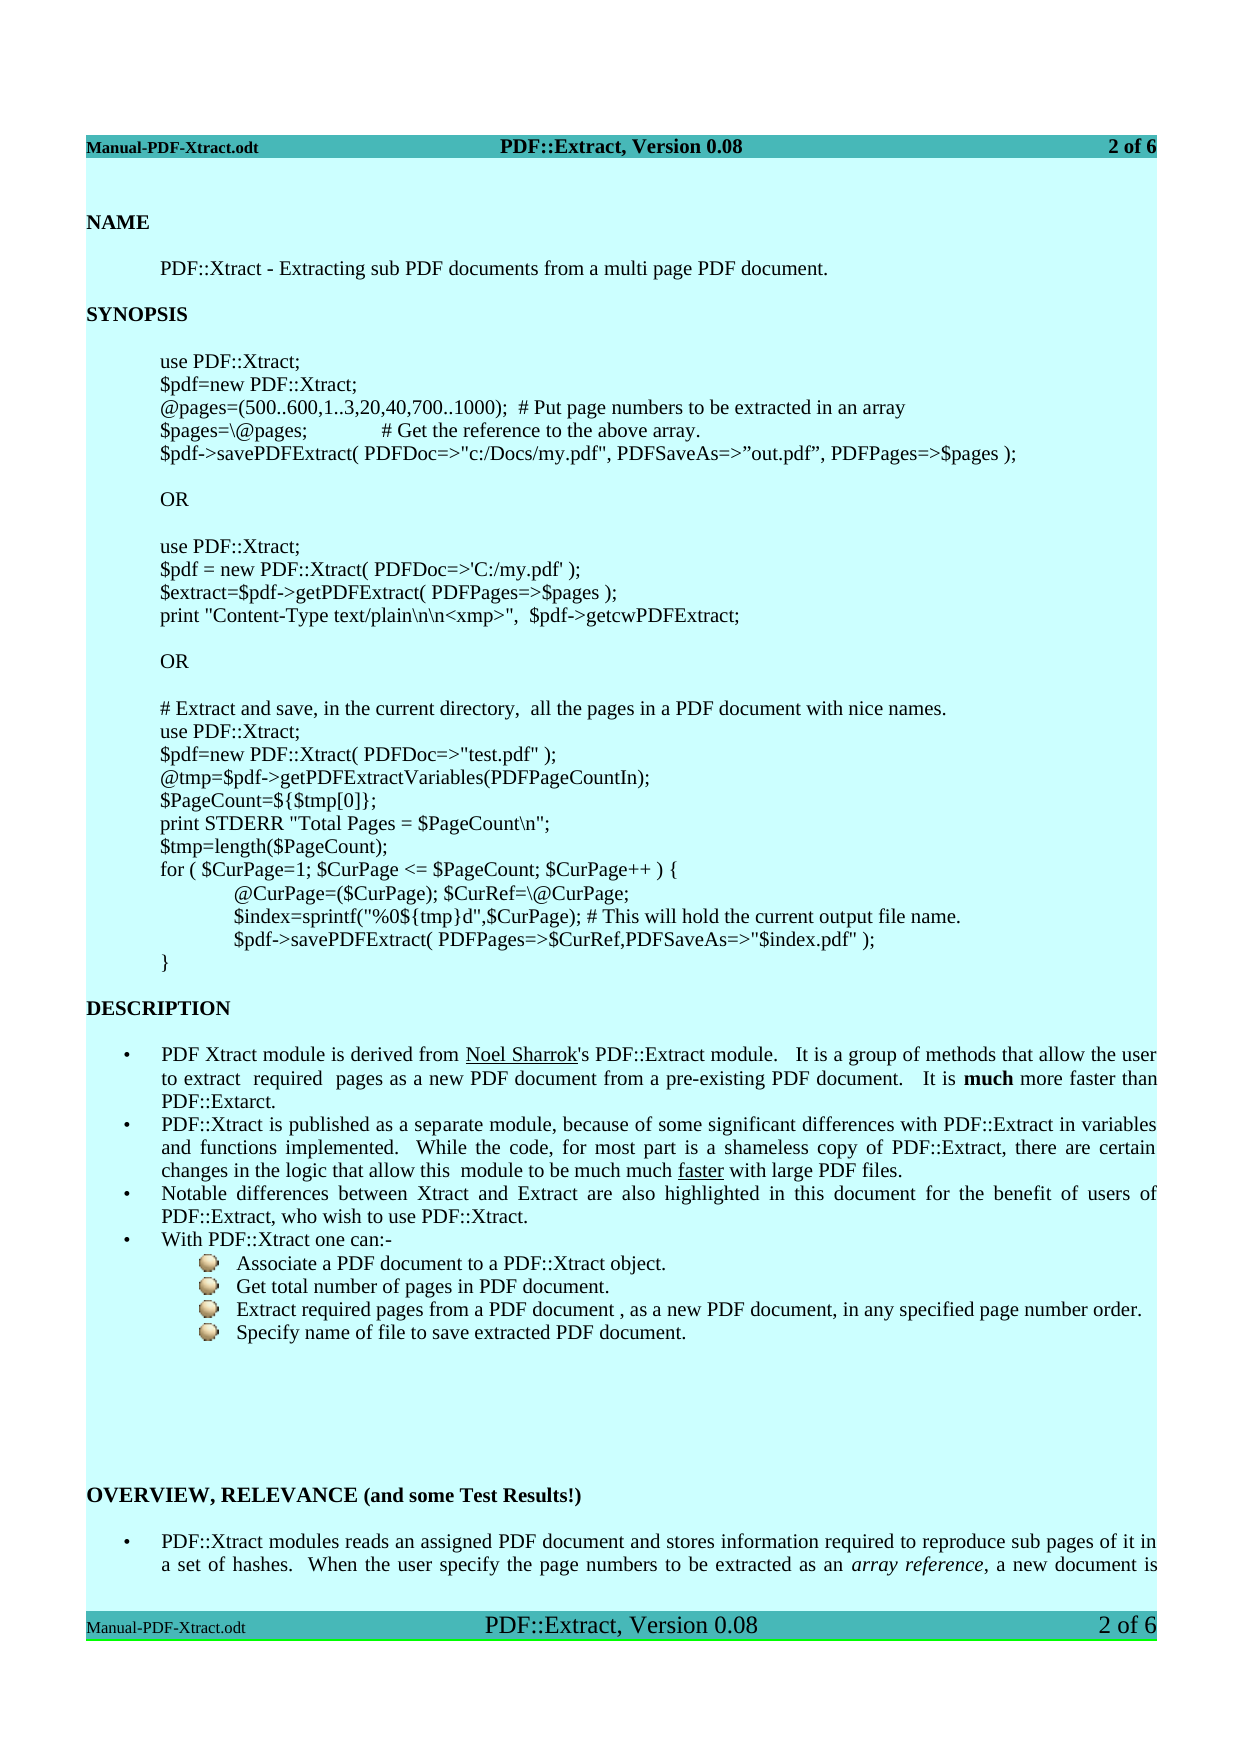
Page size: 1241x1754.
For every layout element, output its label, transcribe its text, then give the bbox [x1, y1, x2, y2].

text $pages=\@pages; # Get the reference to the above array. [86, 419, 1158, 442]
text use PDF::Xtract; [86, 534, 1158, 558]
list Notable differences between Xtract and Extract are also highlighted in this document for the benefit of users of PDF::Extract, who wish to use PDF::Xtract. [123, 1182, 1158, 1228]
list Specify name of file to save extracted PDF document. [198, 1321, 1158, 1344]
text $pdf = new PDF::Xtract( PDFDoc=>'C:/my.pdf' ); [86, 558, 1158, 581]
text $extract=$pdf->getPDFExtract( PDFPages=>$pages ); [86, 581, 1158, 604]
picture [199, 1254, 219, 1272]
text $tmp=length($PageCount); [86, 835, 1158, 858]
text OVERVIEW, RELEVANCE (and some Test Results!) [86, 1483, 1158, 1507]
text @pages=(500..600,1..3,20,40,700..1000); # Put page numbers to be extracted in an array [86, 396, 1158, 419]
text $pdf=new PDF::Xtract( PDFDoc=>"test.pdf" ); [86, 743, 1158, 766]
text PDF::Xtract - Extracting sub PDF documents from a multi page PDF document. [86, 257, 1158, 280]
text @CurPage=($CurPage); $CurRef=\@CurPage; [86, 881, 1158, 904]
text DESCRIPTION [86, 997, 1158, 1020]
list PDF::Xtract modules reads an assigned PDF document and stores information required to reproduce sub pages of it in a set of hashes. When the user specify the page numbers to be extracted as an array reference, a new document is [123, 1530, 1158, 1576]
text # Extract and save, in the current directory, all the pages in a PDF document with nice names. [86, 696, 1158, 719]
text $index=sprintf("%0${tmp}d",$CurPage); # This will hold the current output file name. [86, 904, 1158, 928]
text use PDF::Xtract; [86, 719, 1158, 743]
picture [199, 1277, 219, 1295]
text $pdf->savePDFExtract( PDFPages=>$CurRef,PDFSaveAs=>"$index.pdf" ); [86, 928, 1158, 951]
picture [199, 1323, 219, 1341]
list With PDF::Xtract one can:- [123, 1228, 1158, 1251]
text SYNOPSIS [86, 303, 1158, 326]
text $PageCount=${$tmp[0]}; [86, 789, 1158, 812]
text print STDERR "Total Pages = $PageCount\n"; [86, 812, 1158, 835]
text OR [86, 650, 1158, 673]
text print "Content-Type text/plain\n\n<xmp>", $pdf->getcwPDFExtract; [86, 604, 1158, 627]
text $pdf=new PDF::Xtract; [86, 373, 1158, 396]
list Associate a PDF document to a PDF::Xtract object. [198, 1251, 1158, 1274]
list PDF::Xtract is published as a separate module, because of some significant differences with PDF::Extract in variables and functions implemented. While the code, for most part is a shameless copy of PDF::Extract, there are certain changes in the logic that allow this module to be much much faster with large PDF files. [123, 1113, 1158, 1182]
list Get total number of pages in PDF document. [198, 1274, 1158, 1298]
list PDF Xtract module is derived from Noel Sharrok's PDF::Extract module. It is a group of methods that allow the user to extract required pages as a new PDF document from a pre-existing PDF document. It is much more faster than PDF::Extarct. [123, 1043, 1158, 1113]
text NAME [86, 211, 1158, 234]
text use PDF::Xtract; [86, 349, 1158, 373]
text } [86, 951, 1158, 974]
text for ( $CurPage=1; $CurPage <= $PageCount; $CurPage++ ) { [86, 858, 1158, 881]
list Extract required pages from a PDF document , as a new PDF document, in any specified page number order. [198, 1298, 1158, 1321]
text OR [86, 488, 1158, 511]
text @tmp=$pdf->getPDFExtractVariables(PDFPageCountIn); [86, 766, 1158, 789]
picture [199, 1300, 219, 1318]
text $pdf->savePDFExtract( PDFDoc=>"c:/Docs/my.pdf", PDFSaveAs=>”out.pdf”, PDFPages=>$pages ); [86, 442, 1158, 465]
